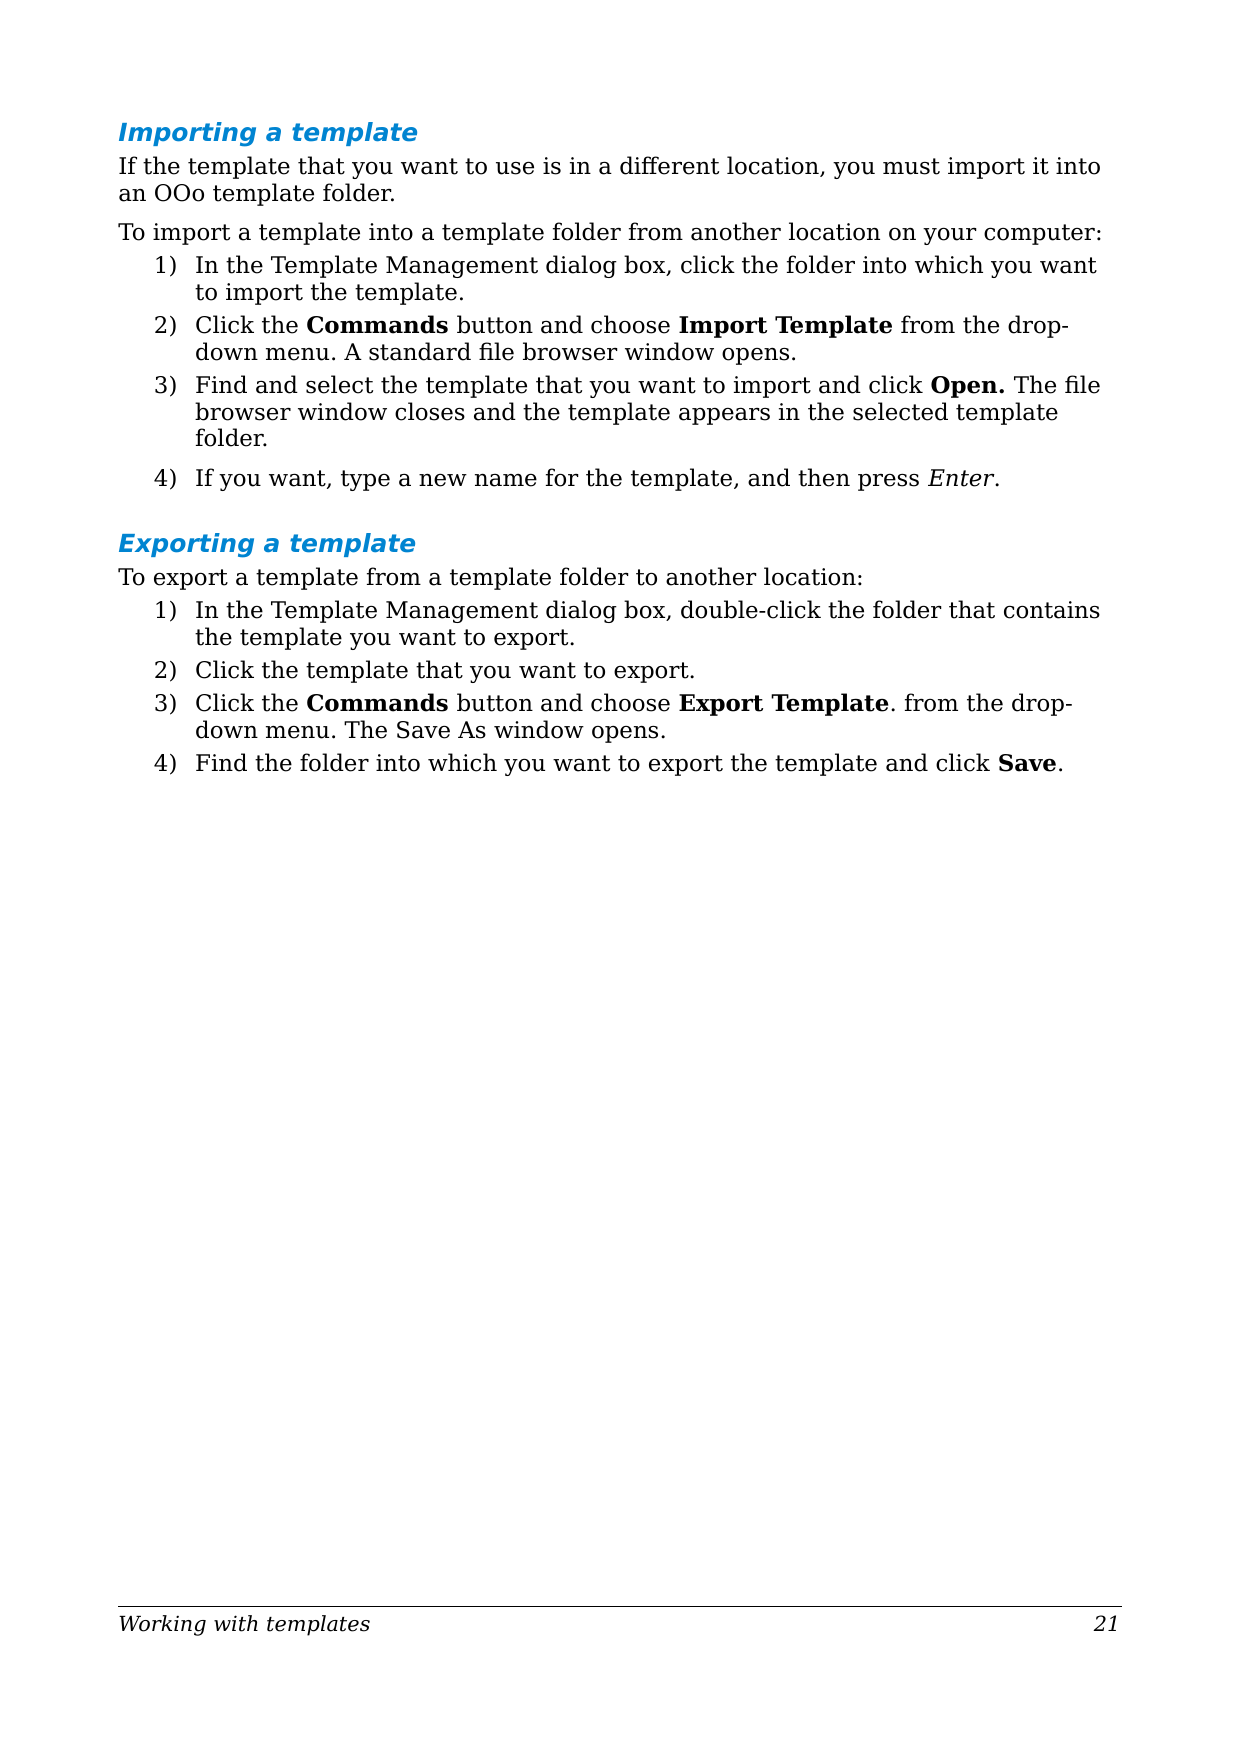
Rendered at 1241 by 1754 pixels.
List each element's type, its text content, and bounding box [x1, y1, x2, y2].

list If you want, type a new name for the template, and then press Enter. [177, 465, 1122, 491]
subtitle Exporting a template [118, 529, 1122, 558]
list To import a template into a template folder from another location on your computer: [118, 219, 1122, 246]
list In the Template Management dialog box, click the folder into which you want to import the template. [177, 252, 1122, 306]
subtitle Importing a template [118, 118, 1122, 147]
list Click the Commands button and choose Import Template from the drop-down menu. A standard file browser window opens. [177, 312, 1122, 366]
list Find the folder into which you want to export the template and click Save. [177, 750, 1122, 777]
list Click the template that you want to export. [177, 657, 1122, 684]
list Click the Commands button and choose Export Template. from the drop-down menu. The Save As window opens. [177, 690, 1122, 744]
list Find and select the template that you want to import and click Open. The file browser window closes and the template appears in the selected template folder. [177, 372, 1122, 452]
list In the Template Management dialog box, double-click the folder that contains the template you want to export. [177, 597, 1122, 651]
text If the template that you want to use is in a different location, you must import it into an OOo template folder. [118, 153, 1122, 207]
list To export a template from a template folder to another location: [118, 564, 1122, 591]
